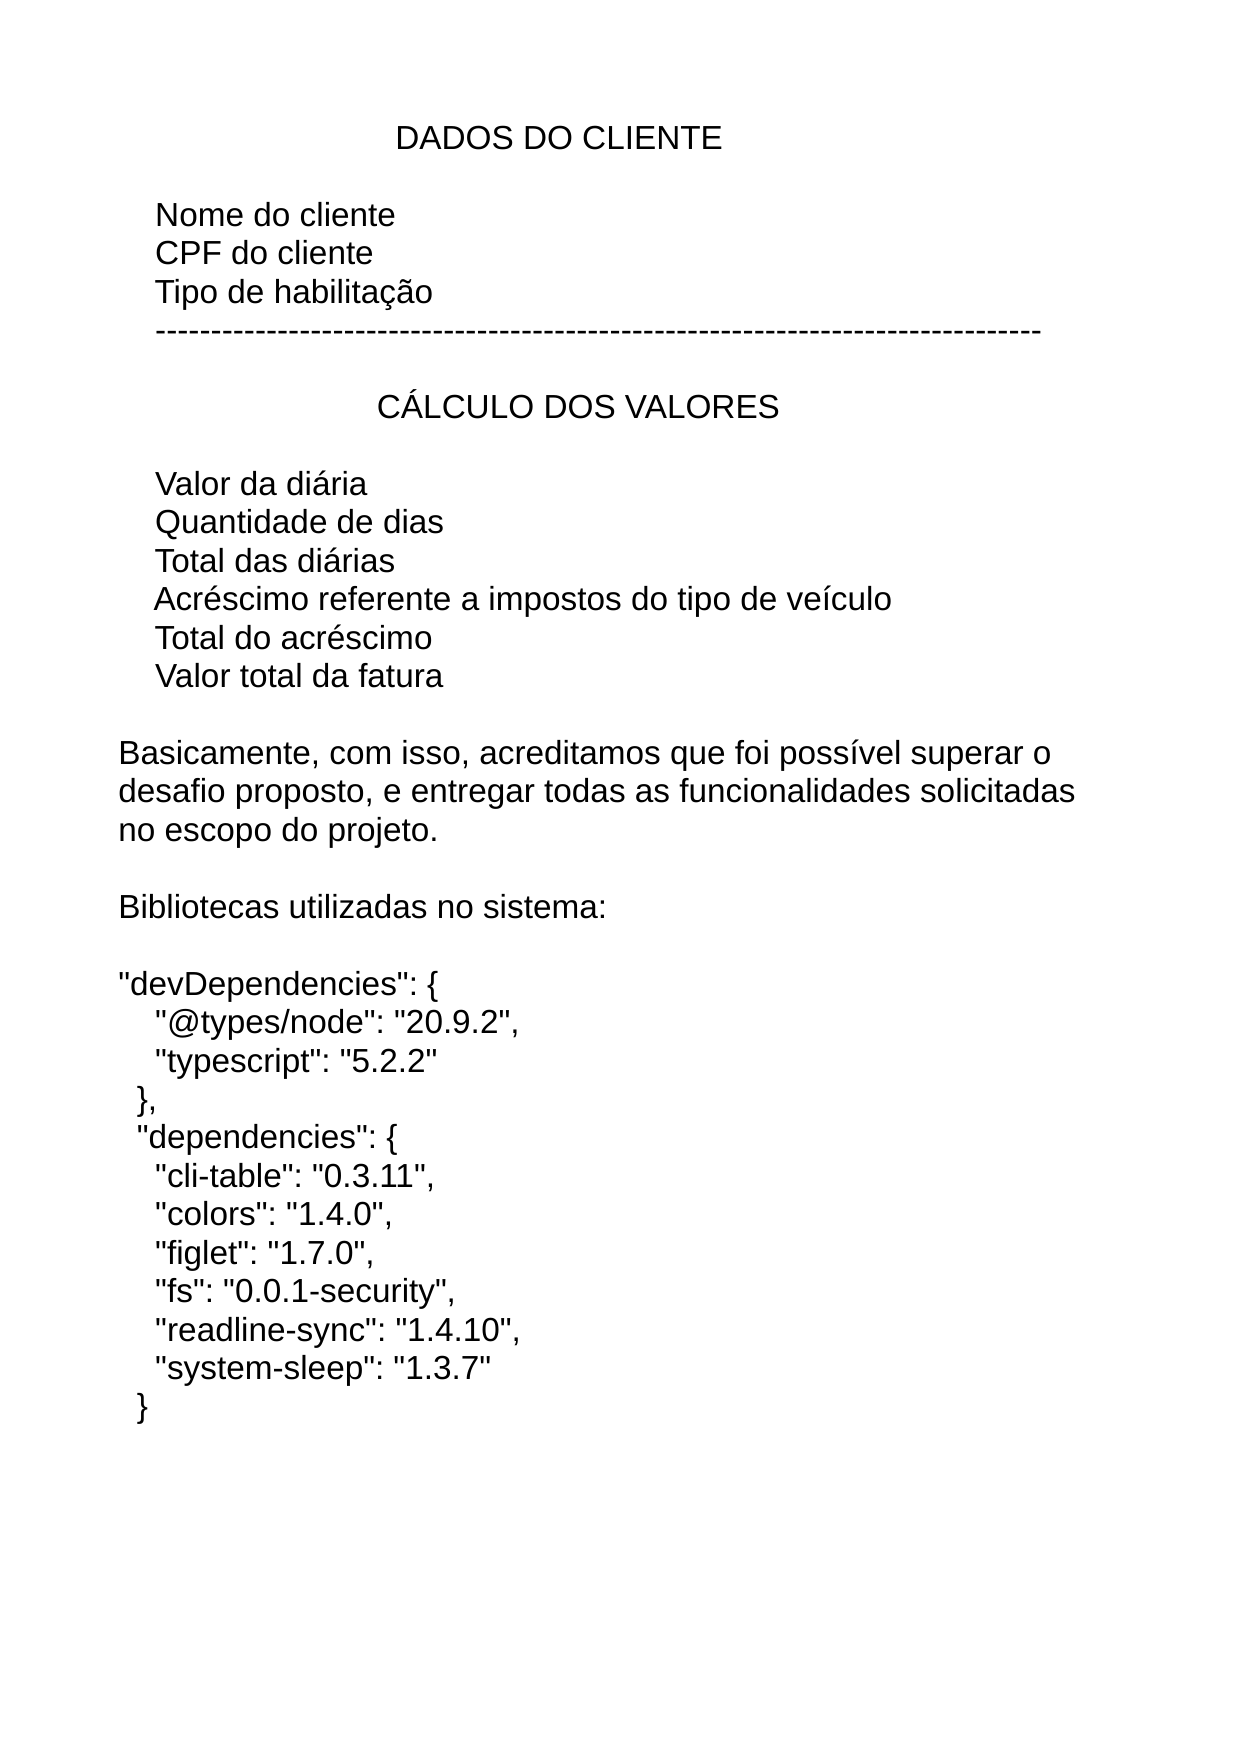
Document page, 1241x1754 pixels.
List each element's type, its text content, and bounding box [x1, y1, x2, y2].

text "typescript": "5.2.2" [118, 1041, 1122, 1079]
text Quantidade de dias [118, 502, 1122, 541]
text -------------------------------------------------------------------------------- [118, 310, 1122, 349]
text "fs": "0.0.1-security", [118, 1271, 1122, 1310]
text "dependencies": { [118, 1117, 1122, 1156]
text "devDependencies": { [118, 964, 1122, 1002]
text Bibliotecas utilizadas no sistema: [118, 887, 1122, 925]
text Tipo de habilitação [118, 272, 1122, 310]
text Total do acréscimo [118, 618, 1122, 656]
text } [118, 1387, 1122, 1425]
text Nome do cliente [118, 195, 1122, 233]
text "figlet": "1.7.0", [118, 1233, 1122, 1271]
text }, [118, 1079, 1122, 1117]
text "system-sleep": "1.3.7" [118, 1348, 1122, 1387]
text "readline-sync": "1.4.10", [118, 1310, 1122, 1348]
text Acréscimo referente a impostos do tipo de veículo [118, 579, 1122, 618]
text "@types/node": "20.9.2", [118, 1002, 1122, 1041]
text "colors": "1.4.0", [118, 1194, 1122, 1233]
text CPF do cliente [118, 233, 1122, 272]
text Total das diárias [118, 541, 1122, 579]
text CÁLCULO DOS VALORES [118, 387, 1122, 426]
text Valor da diária [118, 464, 1122, 502]
text DADOS DO CLIENTE [118, 118, 1122, 157]
text "cli-table": "0.3.11", [118, 1156, 1122, 1194]
text Valor total da fatura [118, 656, 1122, 695]
text Basicamente, com isso, acreditamos que foi possível superar o desafio proposto, e entregar todas as funcionalidades solicitadas no escopo do projeto. [118, 733, 1122, 848]
